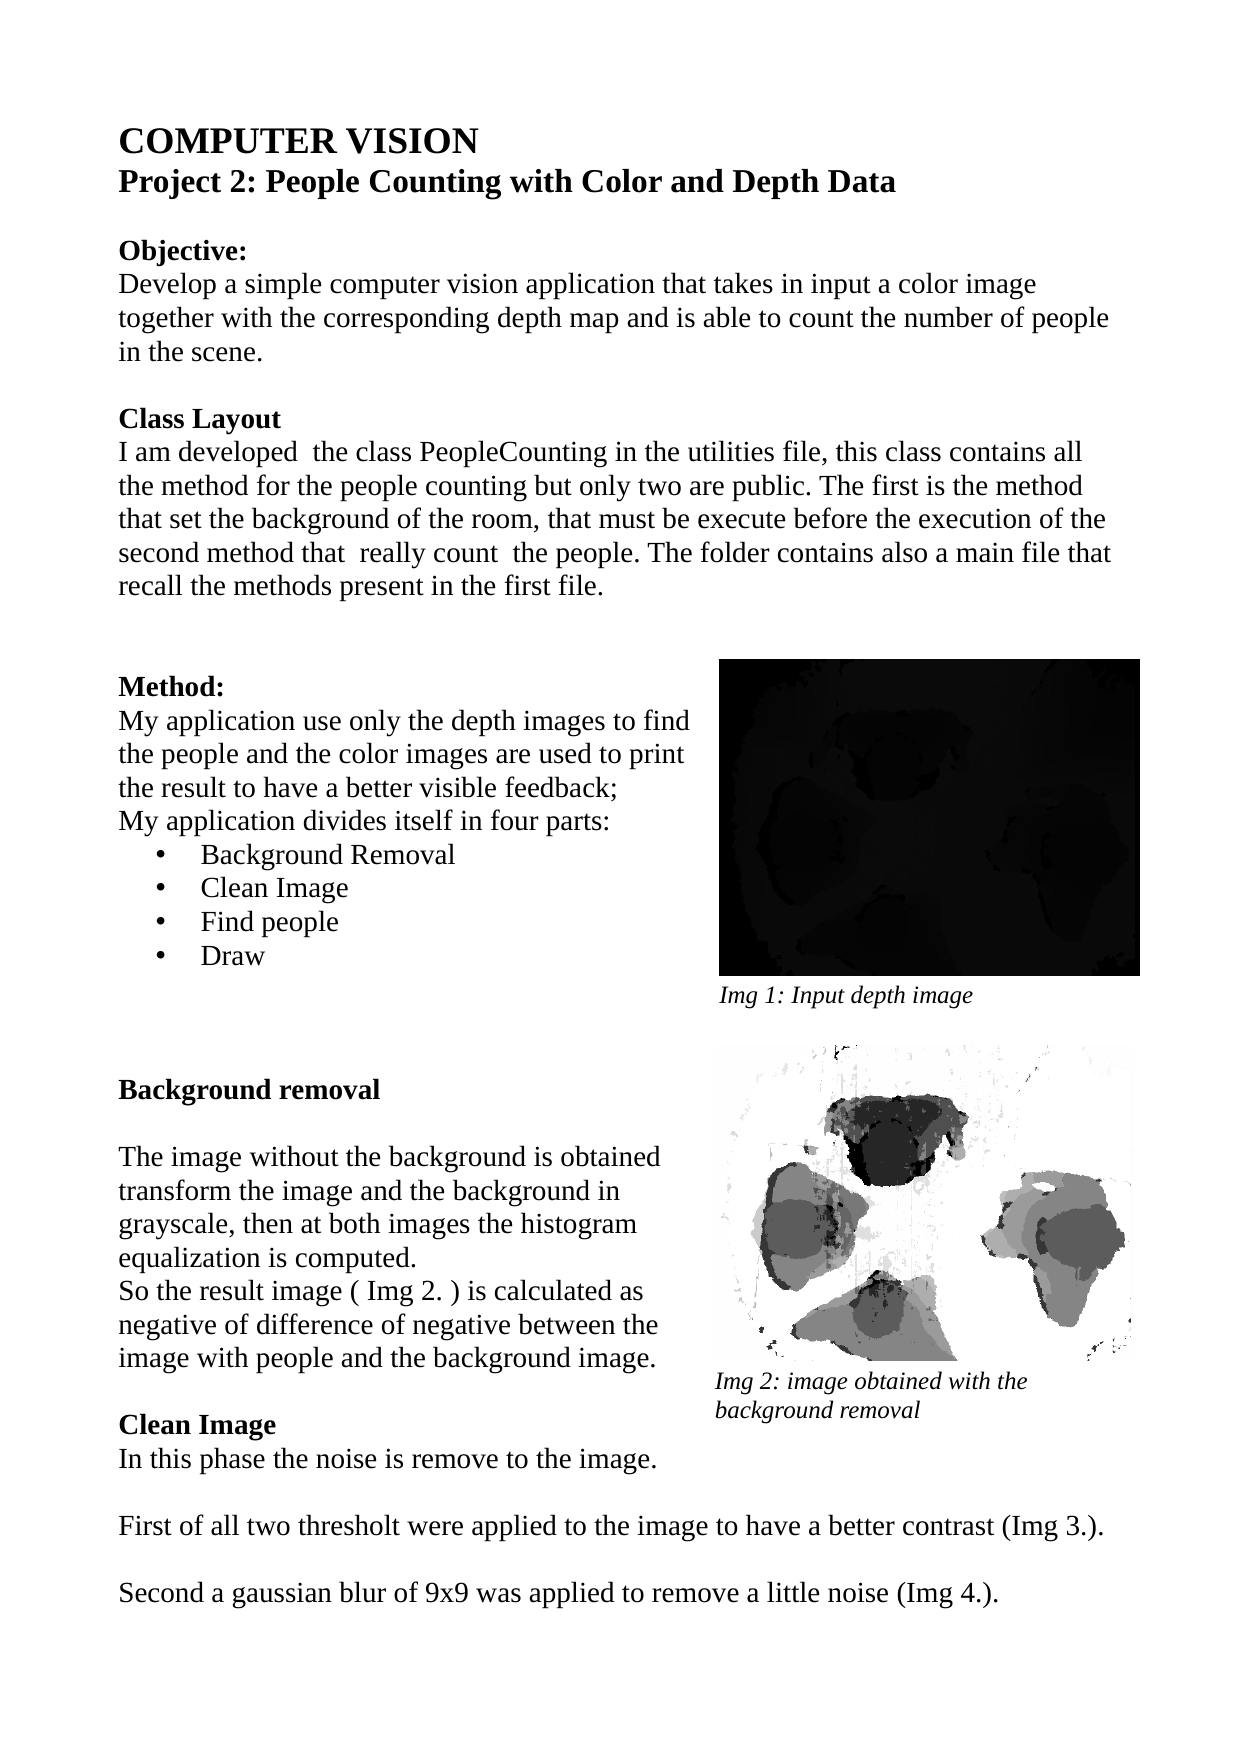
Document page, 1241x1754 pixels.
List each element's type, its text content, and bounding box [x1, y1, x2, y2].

text The image without the background is obtained transform the image and the background in grayscale, then at both images the histogram equalization is computed. [118, 1139, 714, 1273]
text Method: [118, 669, 719, 703]
text First of all two thresholt were applied to the image to have a better contrast (Img 3.). [118, 1508, 1122, 1542]
picture [719, 659, 1140, 976]
text Objective: [118, 233, 1122, 267]
list Background Removal [156, 837, 719, 871]
text Develop a simple computer vision application that takes in input a color image together with the corresponding depth map and is able to count the number of people in the scene. [118, 267, 1122, 367]
text Background removal [118, 1072, 714, 1106]
text Clean Image [118, 1407, 1122, 1441]
list Draw [156, 938, 719, 971]
text Img 2: image obtained with the background removal [714, 1361, 1135, 1424]
list Clean Image [156, 871, 719, 904]
text In this phase the noise is remove to the image. [118, 1441, 1122, 1474]
text My application use only the depth images to find the people and the color images are used to print the result to have a better visible feedback; [118, 703, 719, 803]
text Project 2: People Counting with Color and Depth Data [118, 161, 1122, 199]
text Second a gaussian blur of 9x9 was applied to remove a little noise (Img 4.). [118, 1575, 1122, 1609]
text So the result image ( Img 2. ) is calculated as negative of difference of negative between the image with people and the background image. [118, 1273, 714, 1374]
list Find people [156, 904, 719, 938]
text COMPUTER VISION [118, 118, 1122, 161]
text Img 1: Input depth image [719, 976, 1140, 1009]
text I am developed the class PeopleCounting in the utilities file, this class contains all the method for the people counting but only two are public. The first is the method that set the background of the room, that must be execute before the execution of the second method that really count the people. The folder contains also a main file that recall the methods present in the first file. [118, 434, 1122, 602]
text My application divides itself in four parts: [118, 803, 719, 837]
picture [714, 1045, 1135, 1361]
text Class Layout [118, 401, 1122, 434]
